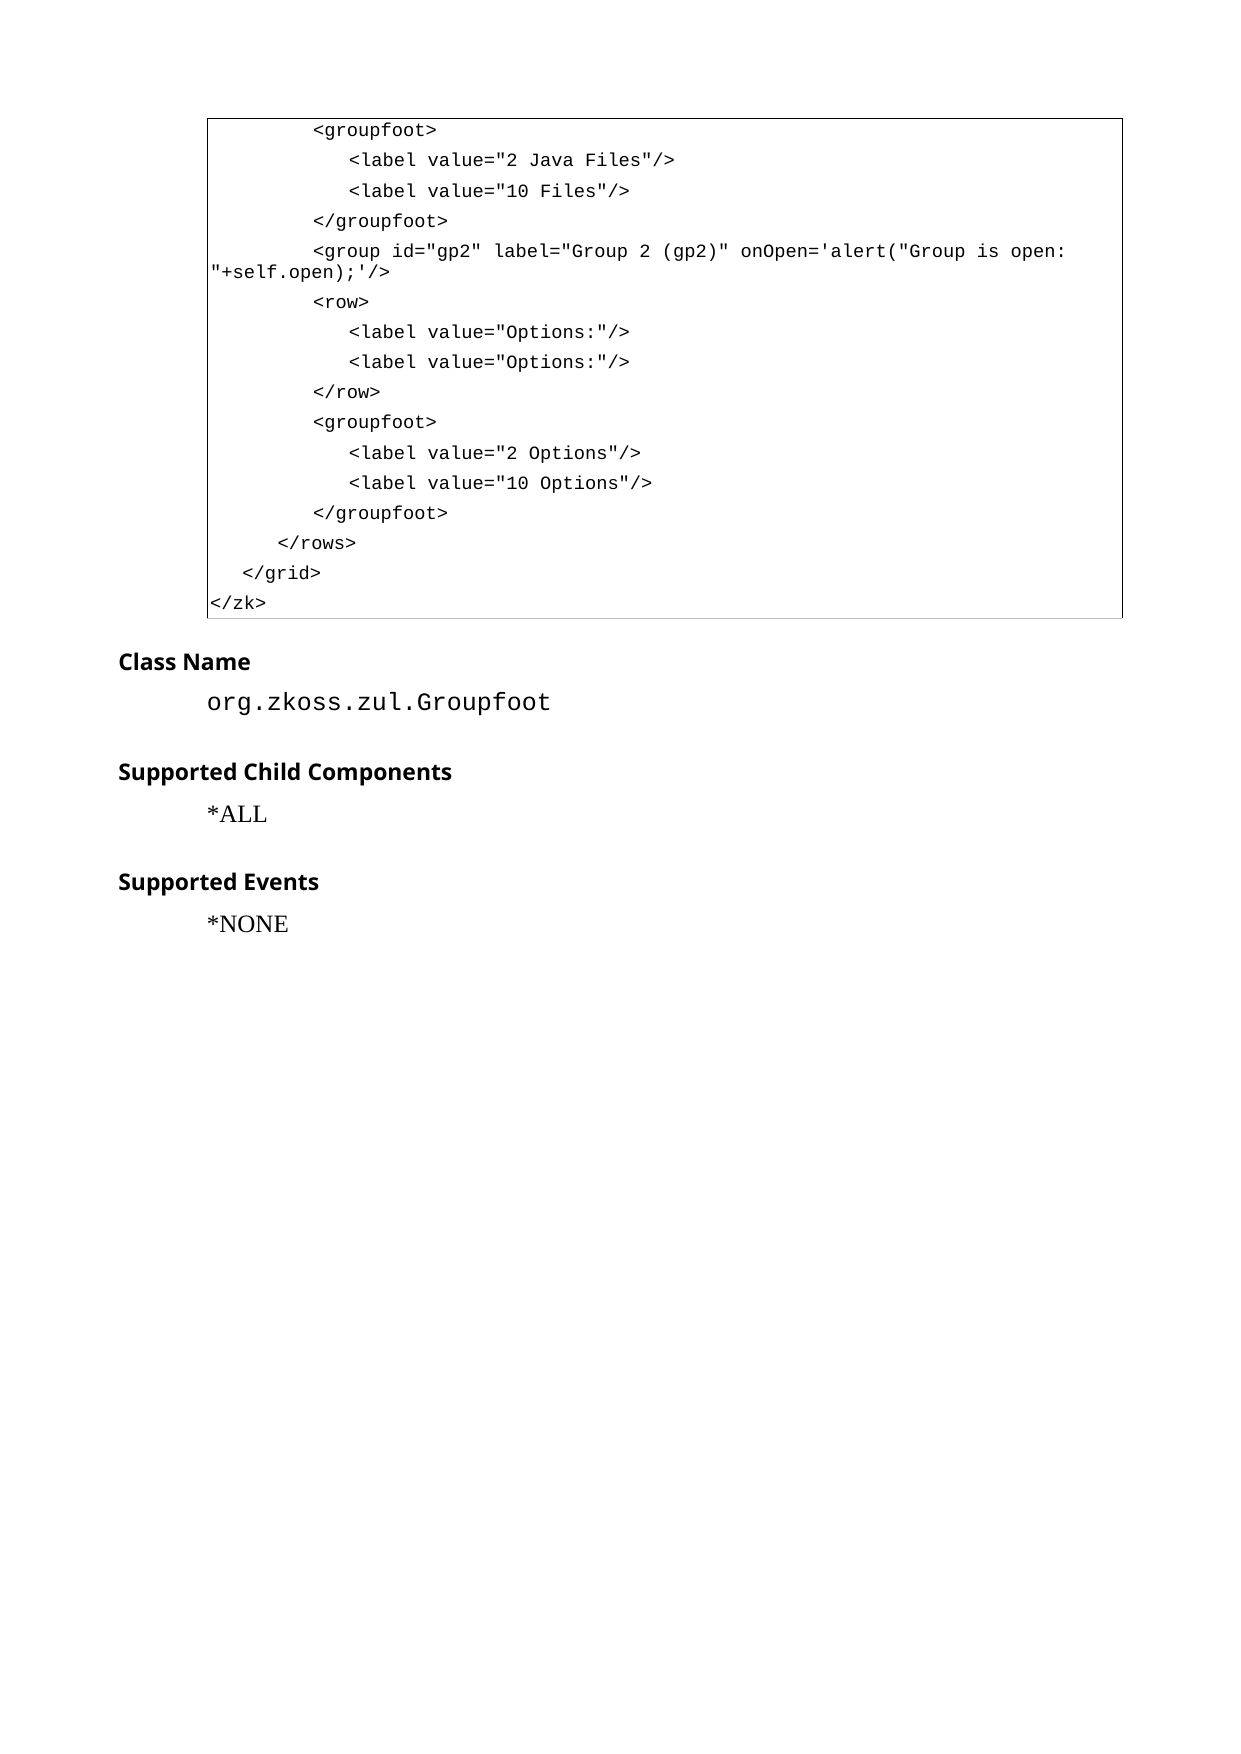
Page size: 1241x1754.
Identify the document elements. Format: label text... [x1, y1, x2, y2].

text </row> [208, 380, 1122, 404]
subtitle Supported Child Components [118, 756, 1122, 787]
text *ALL [207, 799, 1122, 828]
text </groupfoot> [208, 208, 1122, 233]
text </groupfoot> [208, 501, 1122, 525]
text </zk> [208, 591, 1122, 618]
text <label value="2 Options"/> [208, 440, 1122, 465]
text <label value="Options:"/> [208, 350, 1122, 374]
text </grid> [208, 561, 1122, 585]
text org.zkoss.zul.Groupfoot [207, 690, 1122, 718]
text <groupfoot> [208, 119, 1122, 142]
subtitle Class Name [118, 646, 1122, 677]
text <row> [208, 290, 1122, 314]
text <label value="Options:"/> [208, 320, 1122, 344]
text <label value="10 Options"/> [208, 471, 1122, 495]
text <label value="2 Java Files"/> [208, 148, 1122, 172]
text <groupfoot> [208, 410, 1122, 434]
text </rows> [208, 531, 1122, 555]
subtitle Supported Events [118, 866, 1122, 897]
text *NONE [207, 909, 1122, 938]
text <label value="10 Files"/> [208, 178, 1122, 203]
text <group id="gp2" label="Group 2 (gp2)" onOpen='alert("Group is open: "+self.open);'/> [208, 238, 1122, 284]
